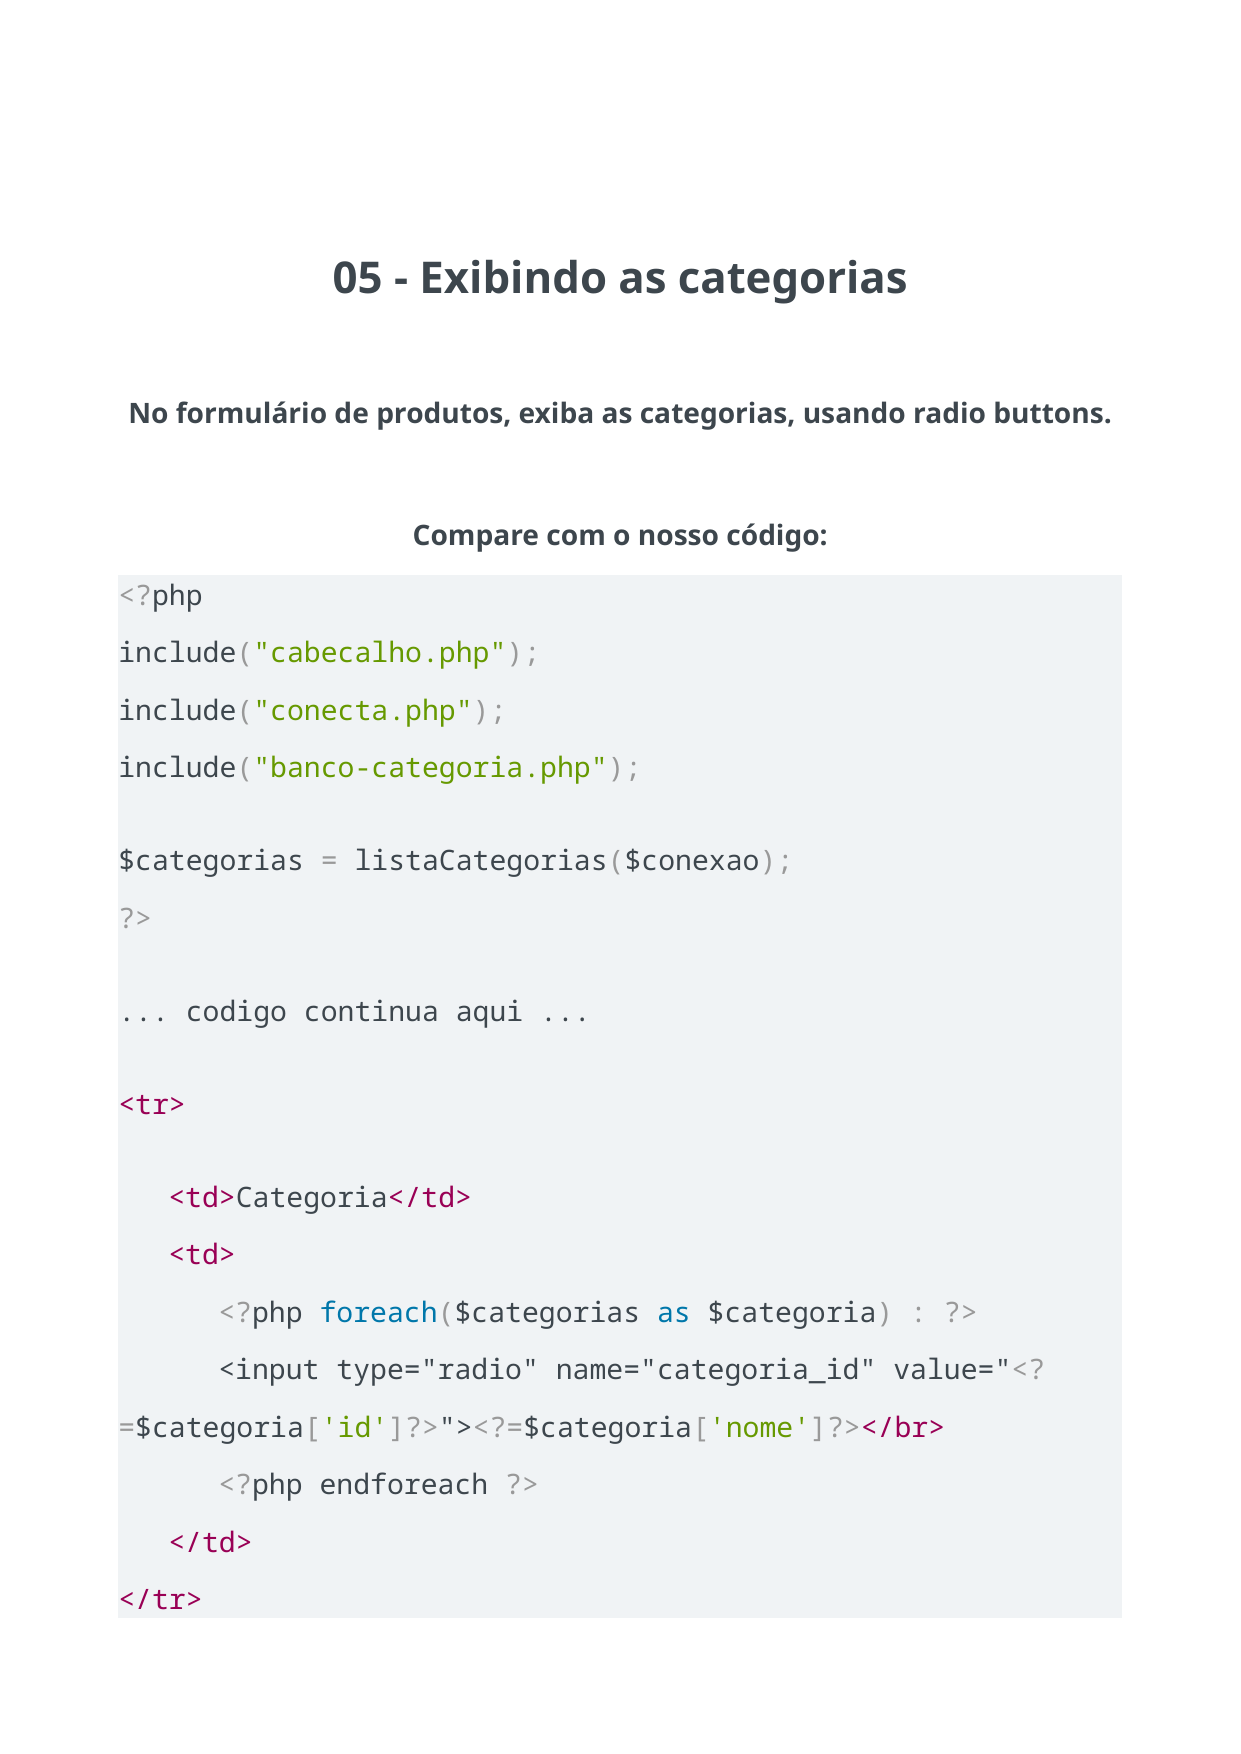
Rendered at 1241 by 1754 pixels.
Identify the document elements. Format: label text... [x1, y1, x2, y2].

text include("banco-categoria.php"); [118, 748, 1122, 786]
text Compare com o nosso código: [118, 515, 1122, 553]
text <?php [118, 575, 1122, 614]
text include("cabecalho.php"); [118, 633, 1122, 671]
text <?php endforeach ?> [118, 1464, 1122, 1503]
text <input type="radio" name="categoria_id" value="<?=$categoria['id']?>"><?=$categoria['nome']?></br> [118, 1349, 1122, 1445]
text include("conecta.php"); [118, 690, 1122, 729]
text ?> [118, 898, 1122, 937]
text <td> [118, 1234, 1122, 1273]
text </tr> [118, 1579, 1122, 1618]
text ... codigo continua aqui ... [118, 991, 1122, 1029]
subtitle 05 - Exibindo as categorias [118, 247, 1122, 306]
text <tr> [118, 1084, 1122, 1122]
text </td> [118, 1522, 1122, 1560]
text No formulário de produtos, exiba as categorias, usando radio buttons. [118, 394, 1122, 432]
text <?php foreach($categorias as $categoria) : ?> [118, 1292, 1122, 1330]
text <td>Categoria</td> [118, 1177, 1122, 1215]
text $categorias = listaCategorias($conexao); [118, 841, 1122, 879]
